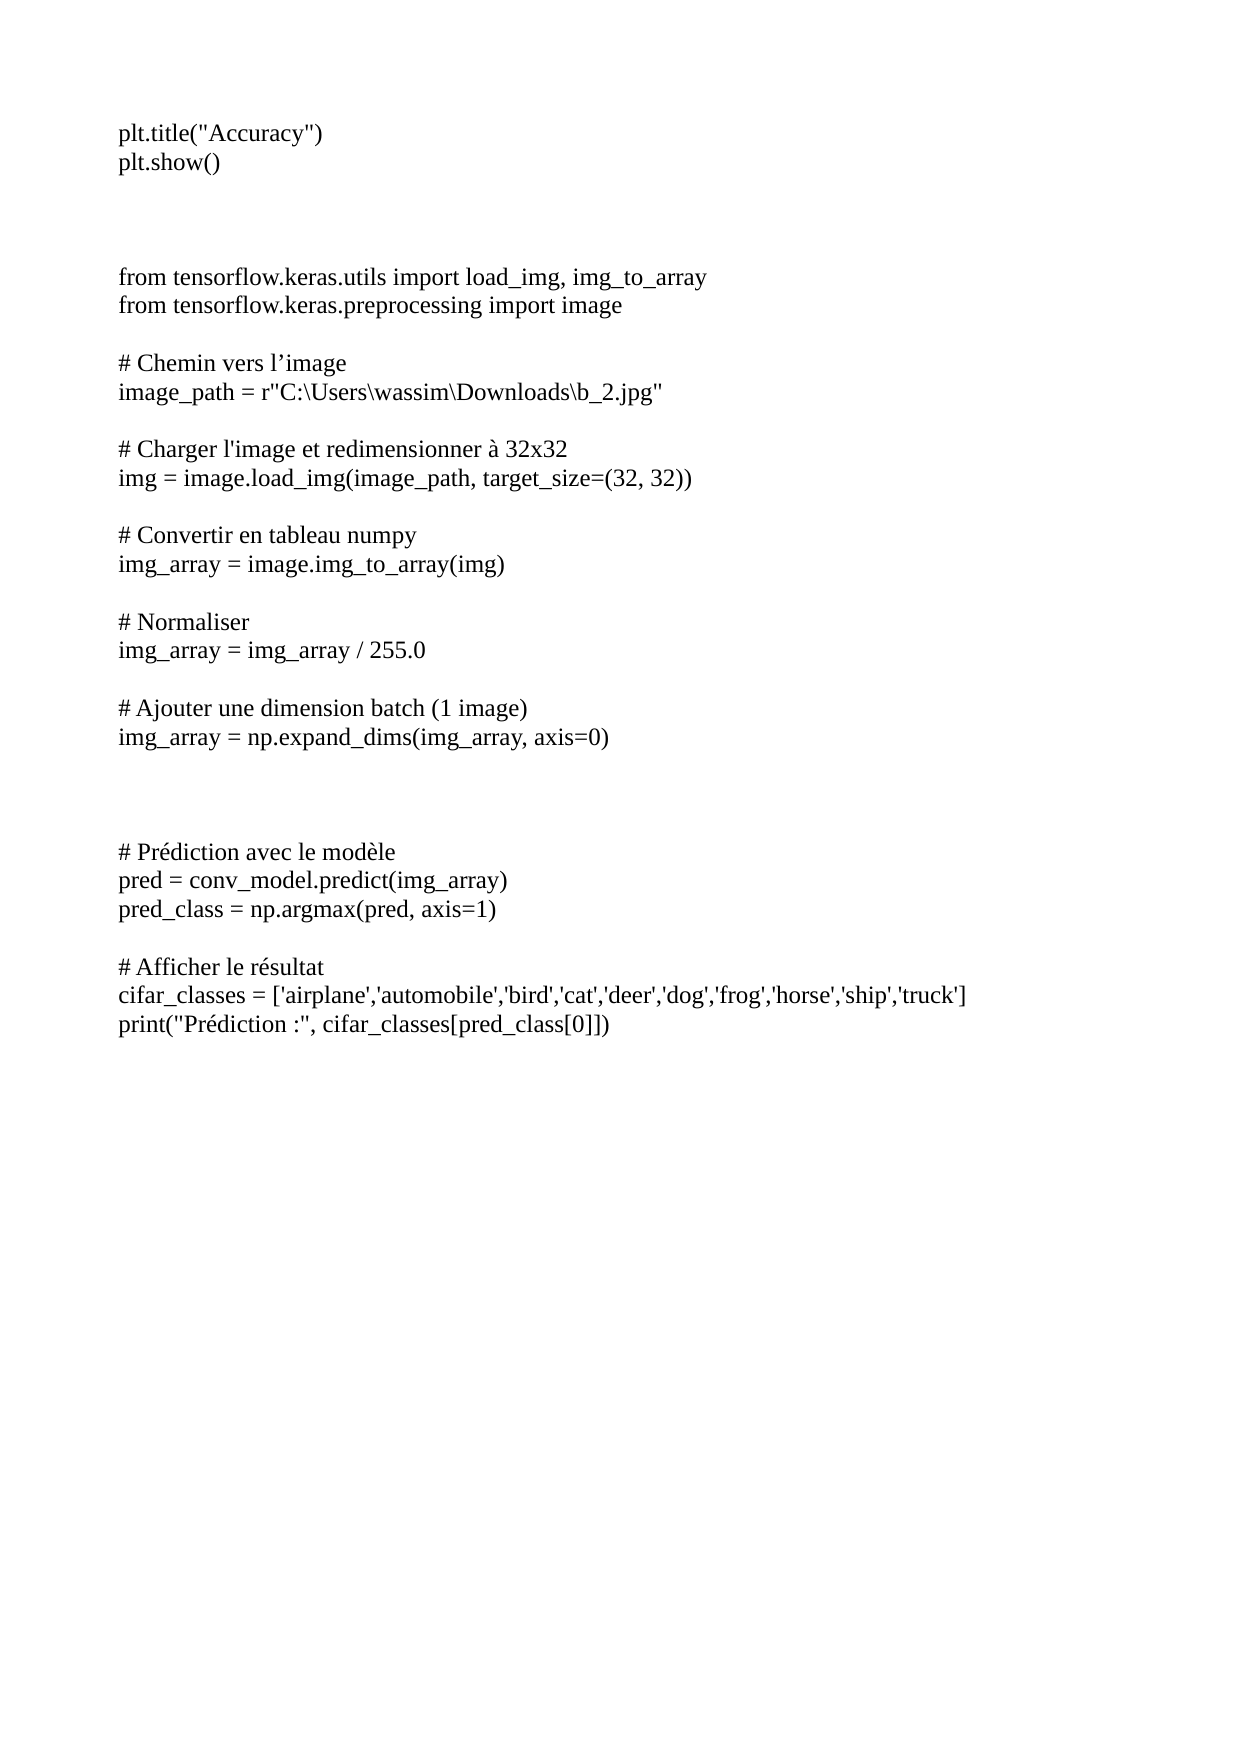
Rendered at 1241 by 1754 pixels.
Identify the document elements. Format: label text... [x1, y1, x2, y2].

text from tensorflow.keras.utils import load_img, img_to_array from tensorflow.keras.preprocessing import image # Chemin vers l’image image_path = r"C:\Users\wassim\Downloads\b_2.jpg" # Charger l'image et redimensionner à 32x32 img = image.load_img(image_path, target_size=(32, 32)) # Convertir en tableau numpy img_array = image.img_to_array(img) # Normaliser img_array = img_array / 255.0 # Ajouter une dimension batch (1 image) img_array = np.expand_dims(img_array, axis=0) [118, 262, 1122, 751]
text # Prédiction avec le modèle pred = conv_model.predict(img_array) pred_class = np.argmax(pred, axis=1) # Afficher le résultat cifar_classes = ['airplane','automobile','bird','cat','deer','dog','frog','horse','ship','truck'] print("Prédiction :", cifar_classes[pred_class[0]]) [118, 837, 1122, 1038]
text plt.title("Accuracy") plt.show() [118, 118, 1122, 176]
